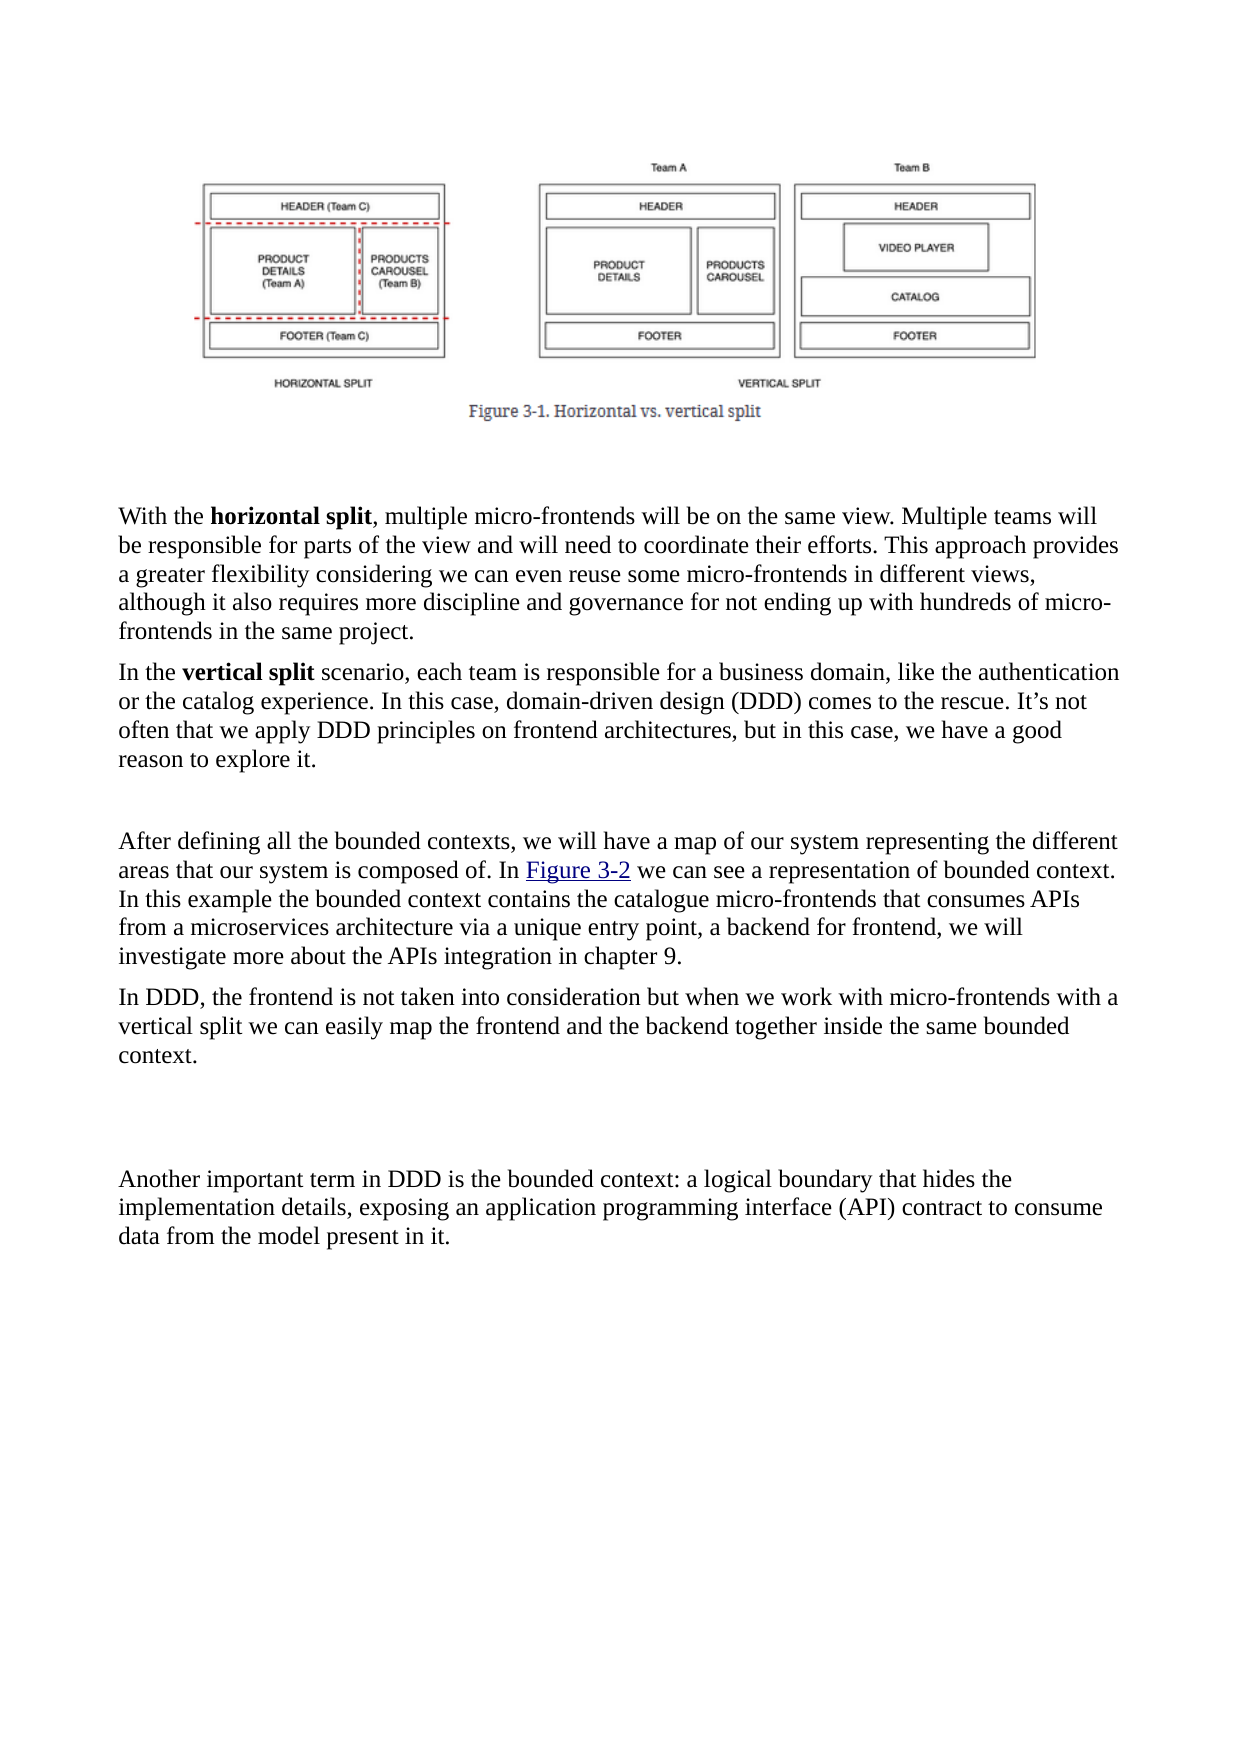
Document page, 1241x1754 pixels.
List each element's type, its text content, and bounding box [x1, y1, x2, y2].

text Another important term in DDD is the bounded context: a logical boundary that hides the implementation details, exposing an application programming interface (API) contract to consume data from the model present in it. [118, 1164, 1122, 1250]
text With the horizontal split, multiple micro-frontends will be on the same view. Multiple teams will be responsible for parts of the view and will need to coordinate their efforts. This approach provides a greater flexibility considering we can even reuse some micro-frontends in different views, although it also requires more discipline and governance for not ending up with hundreds of micro-frontends in the same project. [118, 501, 1122, 645]
text After defining all the bounded contexts, we will have a map of our system representing the different areas that our system is composed of. In Figure 3-2 we can see a representation of bounded context. In this example the bounded context contains the catalogue micro-frontends that consumes APIs from a microservices architecture via a unique entry point, a backend for frontend, we will investigate more about the APIs integration in chapter 9. [118, 826, 1122, 970]
text In DDD, the frontend is not taken into consideration but when we work with micro-frontends with a vertical split we can easily map the frontend and the backend together inside the same bounded context. [118, 982, 1122, 1069]
picture [118, 118, 1123, 444]
text In the vertical split scenario, each team is responsible for a business domain, like the authentication or the catalog experience. In this case, domain-driven design (DDD) comes to the rescue. It’s not often that we apply DDD principles on frontend architectures, but in this case, we have a good reason to explore it. [118, 657, 1122, 772]
